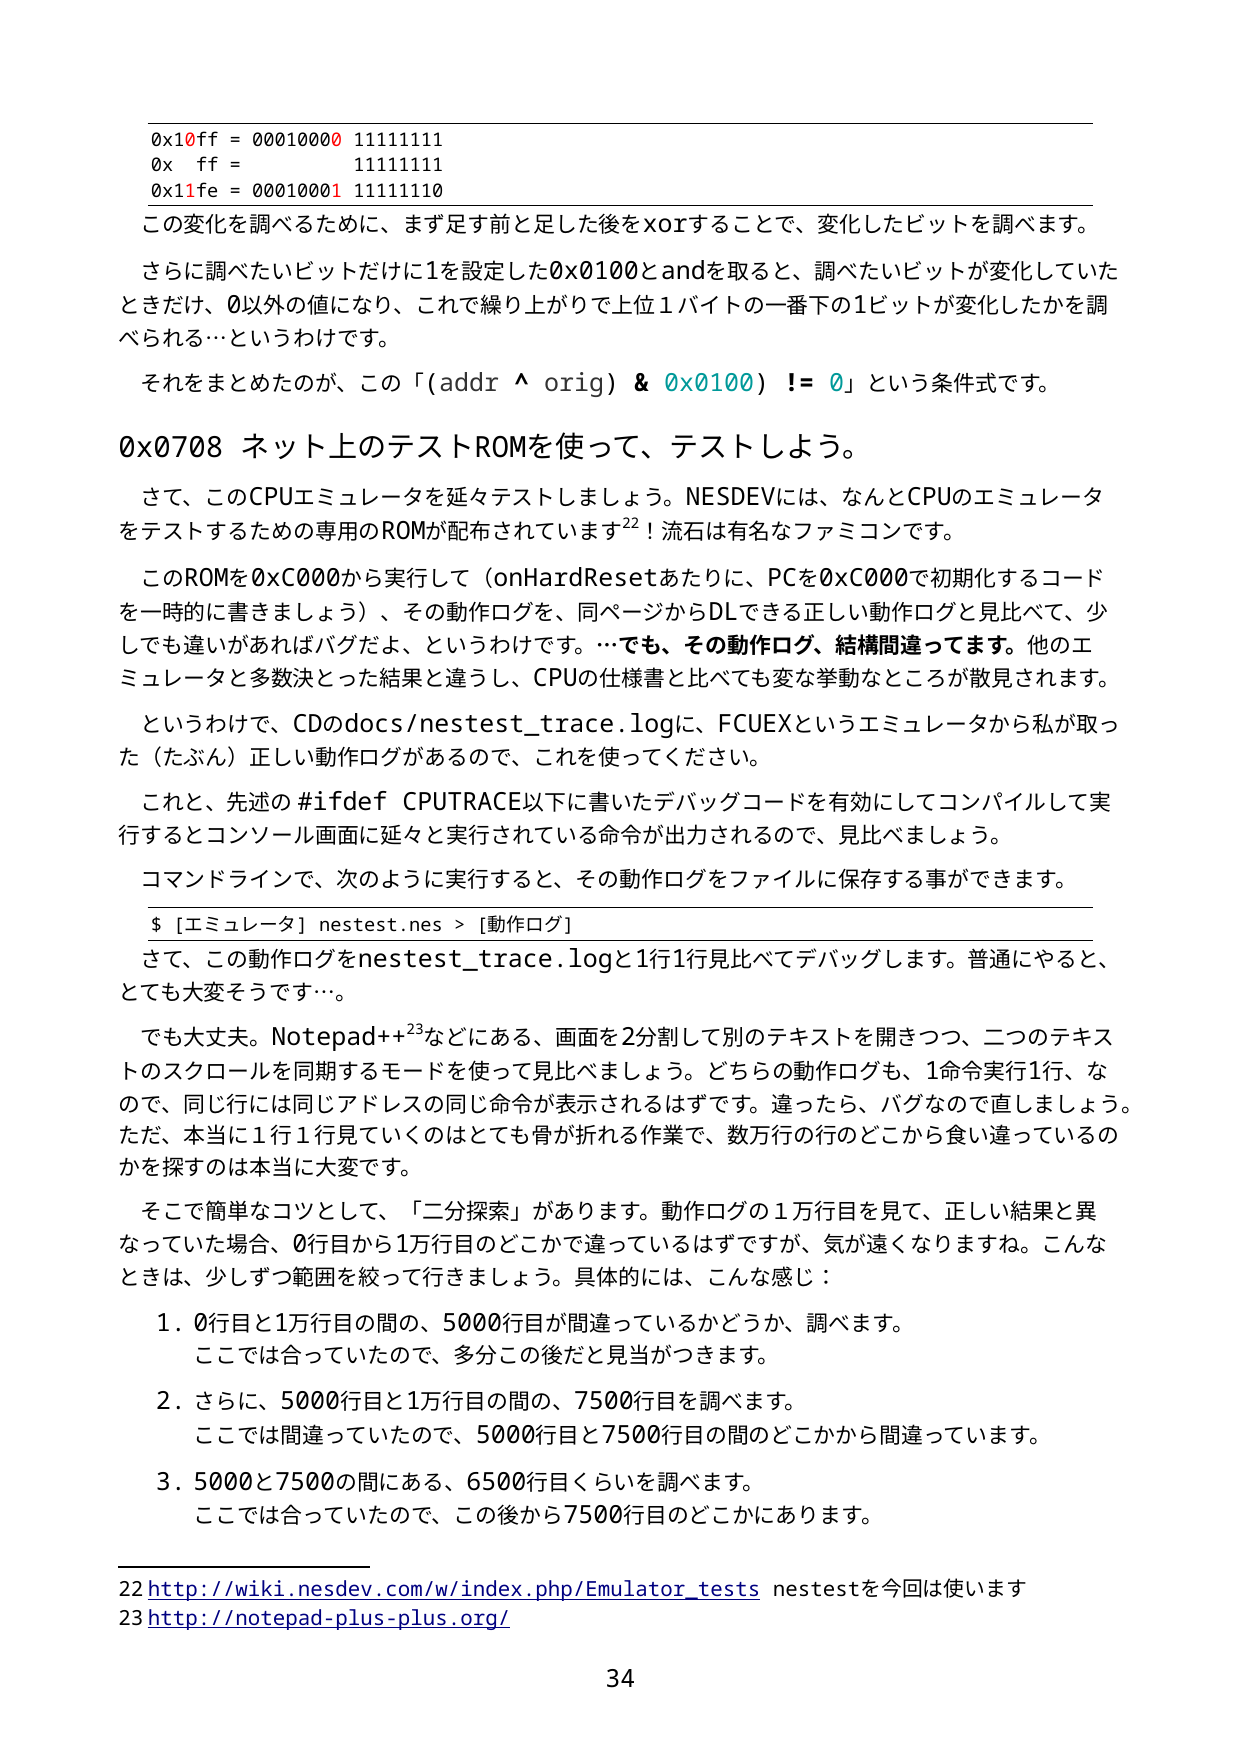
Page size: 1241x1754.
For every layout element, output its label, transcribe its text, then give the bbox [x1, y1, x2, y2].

text http://notepad-plus-plus.org/ [118, 1603, 1122, 1631]
text http://wiki.nesdev.com/w/index.php/Emulator_tests nestestを今回は使います [118, 1573, 1122, 1603]
text というわけで、CDのdocs/nestest_trace.logに、FCUEXというエミュレータから私が取った（たぶん）正しい動作ログがあるので、これを使ってください。 [118, 706, 1122, 772]
list 5000と7500の間にある、6500行目くらいを調べます。 ここでは合っていたので、この後から7500行目のどこかにあります。 [156, 1463, 1122, 1531]
text さらに調べたいビットだけに1を設定した0x0100とandを取ると、調べたいビットが変化していたときだけ、0以外の値になり、これで繰り上がりで上位１バイトの一番下の1ビットが変化したかを調べられる…というわけです。 [118, 253, 1122, 352]
text でも大丈夫。Notepad++などにある、画面を2分割して別のテキストを開きつつ、二つのテキストのスクロールを同期するモードを使って見比べましょう。どちらの動作ログも、1命令実行1行、なので、同じ行には同じアドレスの同じ命令が表示されるはずです。違ったら、バグなので直しましょう。ただ、本当に１行１行見ていくのはとても骨が折れる作業で、数万行の行のどこから食い違っているのかを探すのは本当に大変です。 [118, 1019, 1122, 1182]
text このROMを0xC000から実行して（onHardResetあたりに、PCを0xC000で初期化するコードを一時的に書きましょう）、その動作ログを、同ページからDLできる正しい動作ログと見比べて、少しでも違いがあればバグだよ、というわけです。…でも、その動作ログ、結構間違ってます。他のエミュレータと多数決とった結果と違うし、CPUの仕様書と比べても変な挙動なところが散見されます。 [118, 559, 1122, 693]
text さて、この動作ログをnestest_trace.logと1行1行見比べてデバッグします。普通にやると、とても大変そうです…。 [118, 941, 1122, 1006]
text それをまとめたのが、この「(addr ^ orig) & 0x0100) != 0」という条件式です。 [118, 365, 1122, 399]
text 0x10ff = 00010000 11111111 0x ff = 11111111 [148, 124, 1093, 174]
text この変化を調べるために、まず足す前と足した後をxorすることで、変化したビットを調べます。 [118, 206, 1122, 240]
text コマンドラインで、次のように実行すると、その動作ログをファイルに保存する事ができます。 [118, 862, 1122, 894]
text そこで簡単なコツとして、「二分探索」があります。動作ログの１万行目を見て、正しい結果と異なっていた場合、0行目から1万行目のどこかで違っているはずですが、気が遠くなりますね。こんなときは、少しずつ範囲を絞って行きましょう。具体的には、こんな感じ： [118, 1194, 1122, 1292]
text これと、先述の #ifdef CPUTRACE以下に書いたデバッグコードを有効にしてコンパイルして実行するとコンソール画面に延々と実行されている命令が出力されるので、見比べましょう。 [118, 784, 1122, 850]
text 0x11fe = 00010001 11111110 [148, 174, 1093, 205]
subtitle 0x0708 ネット上のテストROMを使って、テストしよう。 [118, 424, 1122, 466]
text さて、このCPUエミュレータを延々テストしましょう。NESDEVには、なんとCPUのエミュレータをテストするための専用のROMが配布されています！流石は有名なファミコンです。 [118, 479, 1122, 547]
list 0行目と1万行目の間の、5000行目が間違っているかどうか、調べます。 ここでは合っていたので、多分この後だと見当がつきます。 [156, 1304, 1122, 1370]
list さらに、5000行目と1万行目の間の、7500行目を調べます。 ここでは間違っていたので、5000行目と7500行目の間のどこかから間違っています。 [156, 1382, 1122, 1451]
text $ [エミュレータ] nestest.nes > [動作ログ] [148, 908, 1093, 940]
